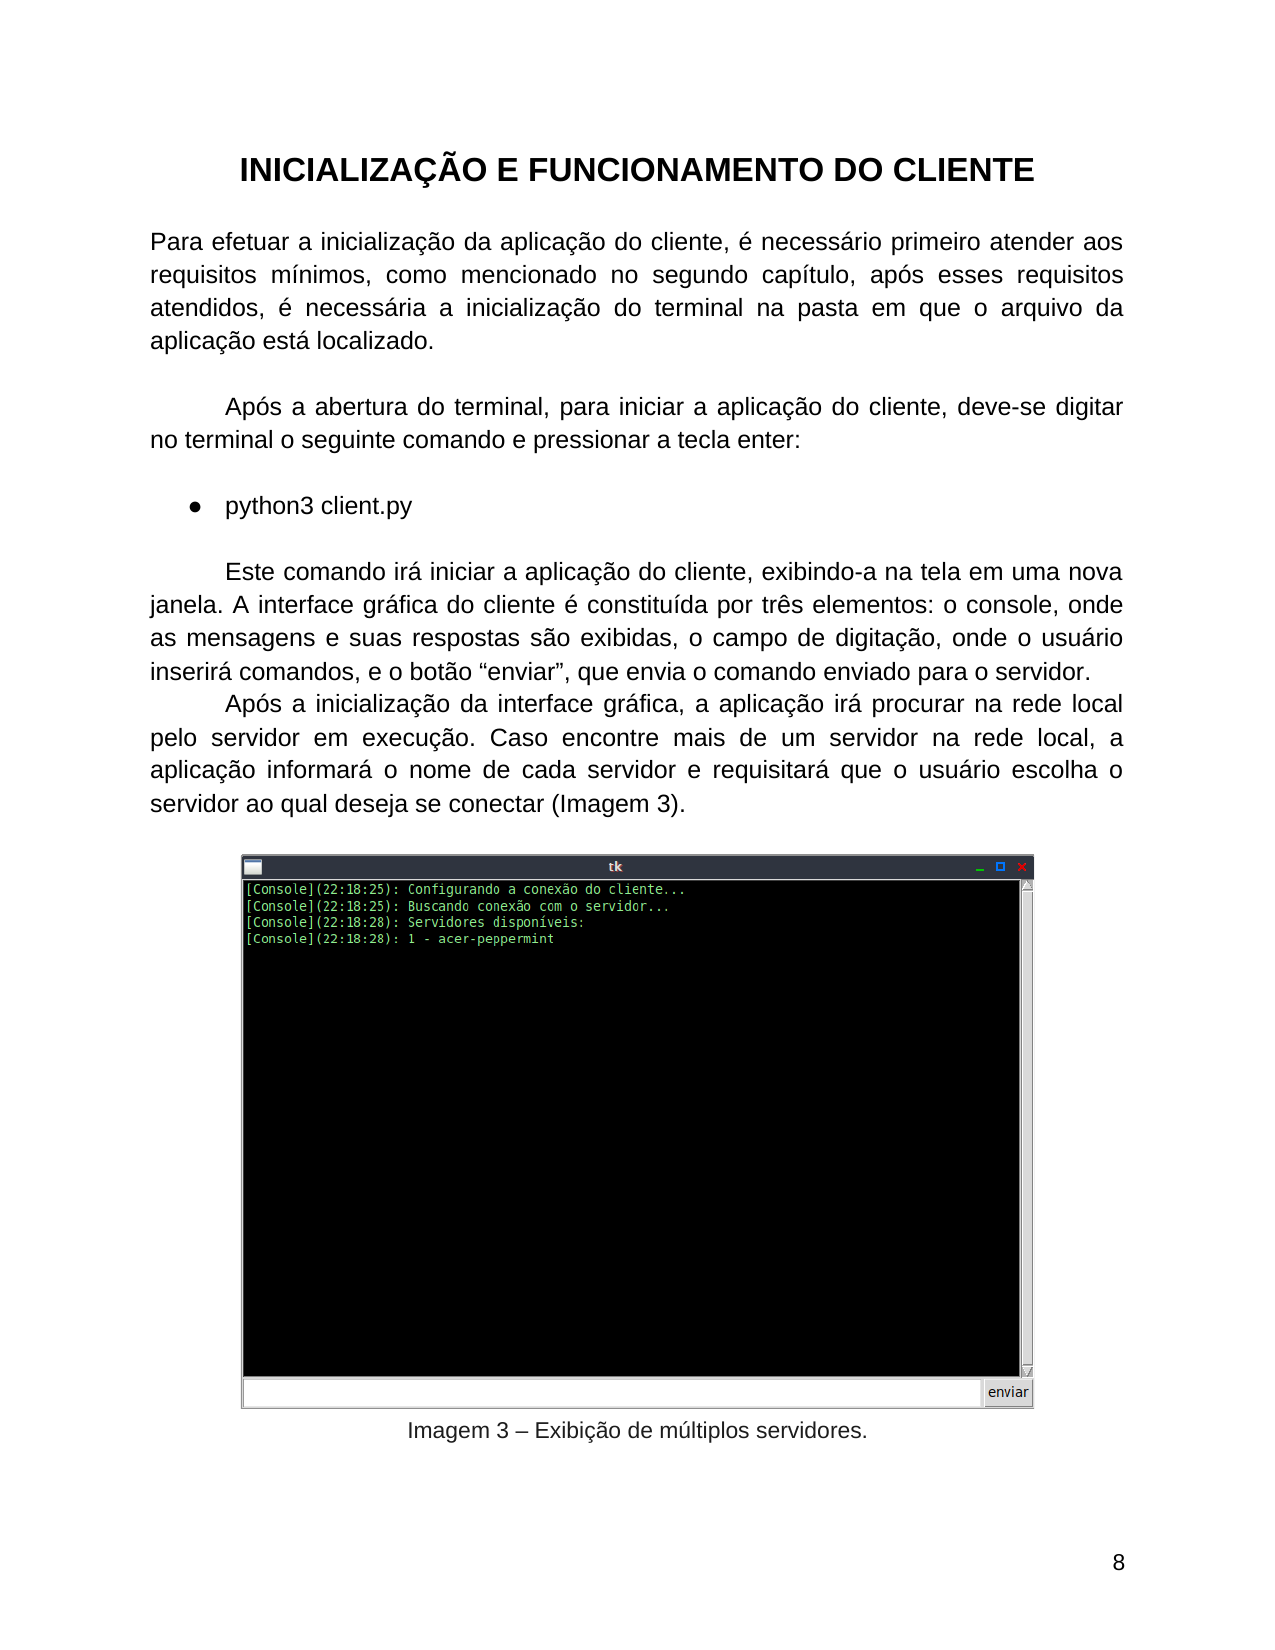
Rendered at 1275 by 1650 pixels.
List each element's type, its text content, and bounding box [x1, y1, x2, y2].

text Imagem 3 – Exibição de múltiplos servidores. [150, 854, 1125, 1443]
text Após a inicialização da interface gráfica, a aplicação irá procurar na rede local pelo servidor em execução. Caso encontre mais de um servidor na rede local, a aplicação informará o nome de cada servidor e requisitará que o usuário escolha o servidor ao qual deseja se conectar (Imagem 3). [150, 689, 1125, 817]
text Após a abertura do terminal, para iniciar a aplicação do cliente, deve-se digitar no terminal o seguinte comando e pressionar a tecla enter: [150, 392, 1125, 454]
picture [240, 854, 1035, 1409]
text Para efetuar a inicialização da aplicação do cliente, é necessário primeiro atender aos requisitos mínimos, como mencionado no segundo capítulo, após esses requisitos atendidos, é necessária a inicialização do terminal na pasta em que o arquivo da aplicação está localizado. [150, 227, 1125, 355]
text Este comando irá iniciar a aplicação do cliente, exibindo-a na tela em uma nova janela. A interface gráfica do cliente é constituída por três elementos: o console, onde as mensagens e suas respostas são exibidas, o campo de digitação, onde o usuário inserirá comandos, e o botão “enviar”, que envia o comando enviado para o servidor. [150, 557, 1125, 685]
text INICIALIZAÇÃO E FUNCIONAMENTO DO CLIENTE [150, 150, 1125, 188]
list python3 client.py [187, 491, 1125, 520]
